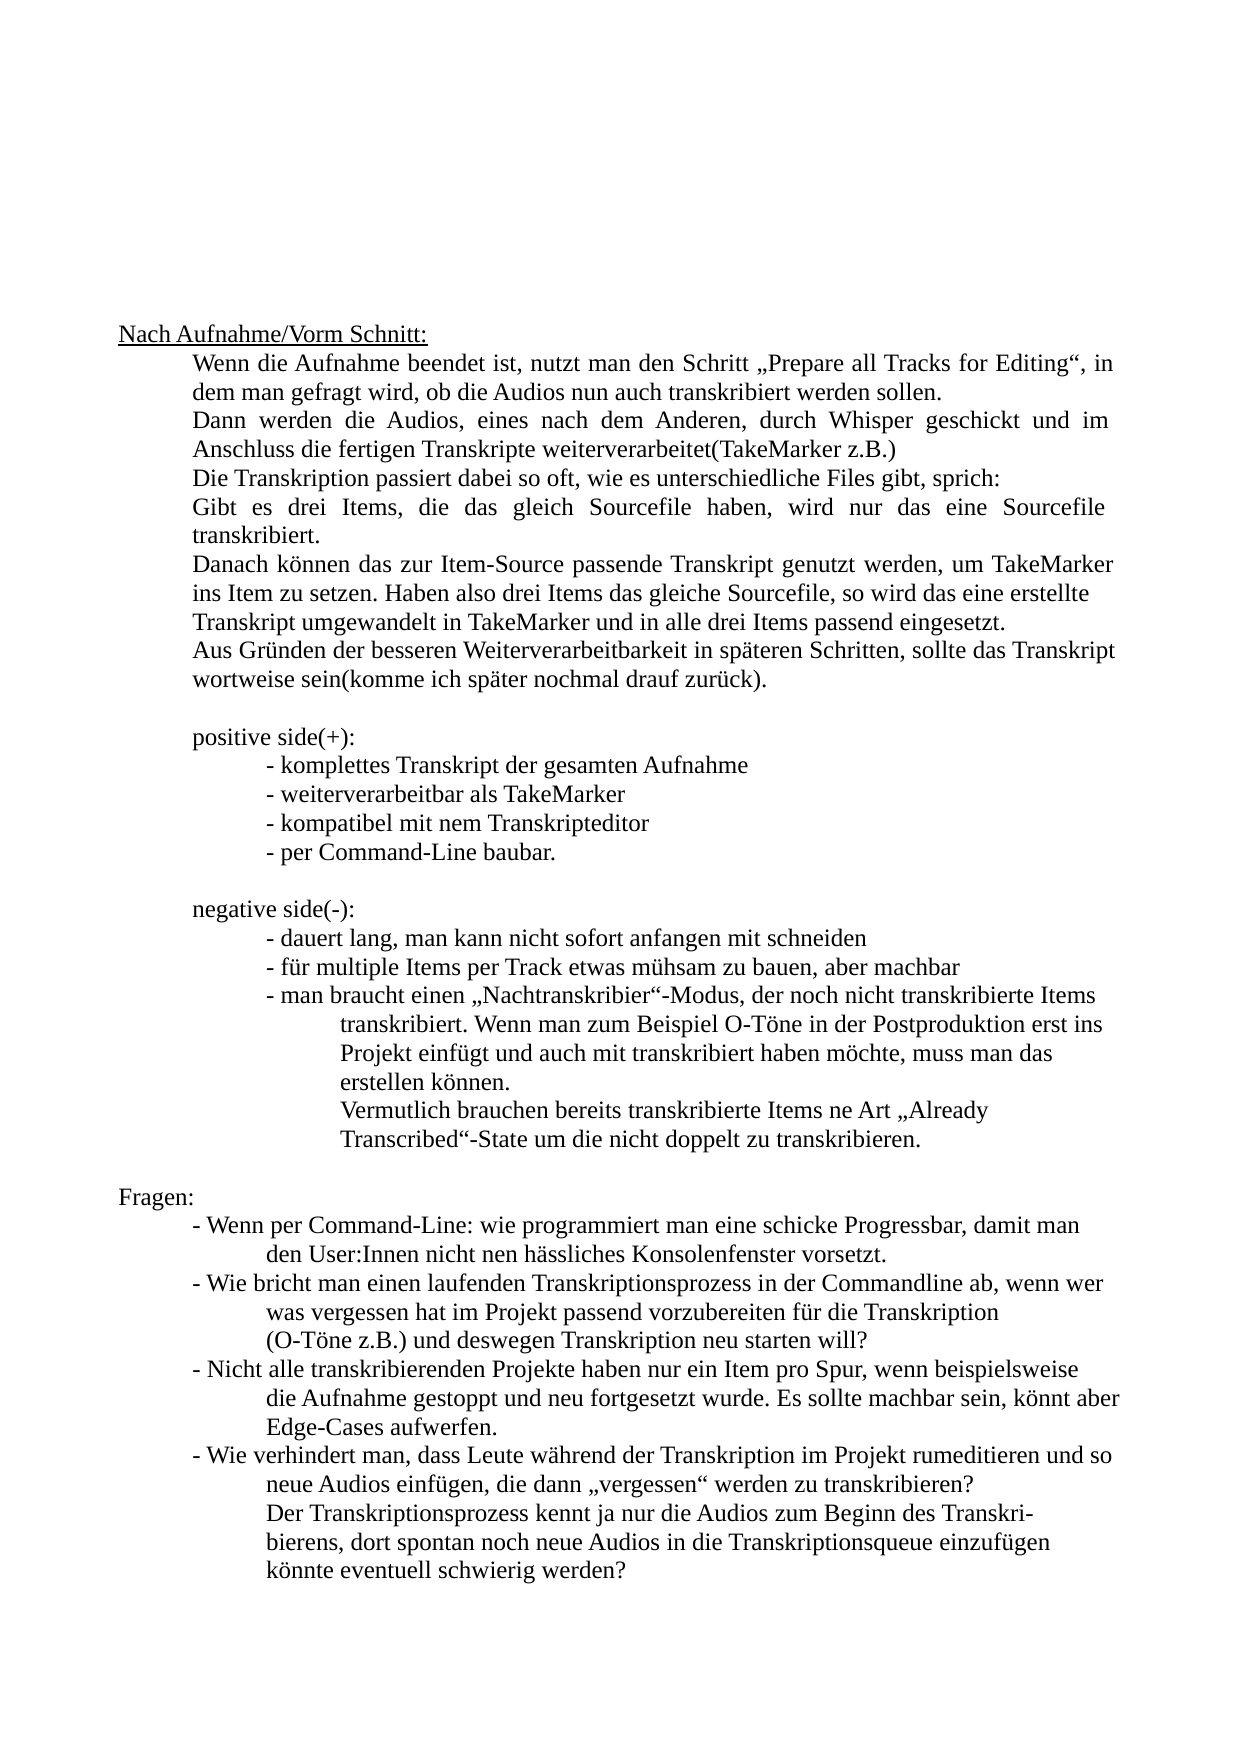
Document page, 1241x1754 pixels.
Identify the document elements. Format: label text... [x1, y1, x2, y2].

text Aus Gründen der besseren Weiterverarbeitbarkeit in späteren Schritten, sollte das Transkript wortweise sein(komme ich später nochmal drauf zurück). [118, 636, 1122, 693]
text negative side(-): [118, 894, 1122, 923]
text (O-Töne z.B.) und deswegen Transkription neu starten will? [118, 1326, 1122, 1354]
text - weiterverarbeitbar als TakeMarker [118, 779, 1122, 808]
text - Wenn per Command-Line: wie programmiert man eine schicke Progressbar, damit man den User:Innen nicht nen hässliches Konsolenfenster vorsetzt. [118, 1211, 1122, 1268]
text - dauert lang, man kann nicht sofort anfangen mit schneiden [118, 923, 1122, 952]
text Nach Aufnahme/Vorm Schnitt: [118, 319, 1122, 348]
text - kompatibel mit nem Transkripteditor [118, 808, 1122, 837]
text Gibt es drei Items, die das gleich Sourcefile haben, wird nur das eine Sourcefile transkribiert. [118, 492, 1122, 549]
text - Wie verhindert man, dass Leute während der Transkription im Projekt rumeditieren und so neue Audios einfügen, die dann „vergessen“ werden zu transkribieren? [118, 1441, 1122, 1498]
text Wenn die Aufnahme beendet ist, nutzt man den Schritt „Prepare all Tracks for Editing“, in dem man gefragt wird, ob die Audios nun auch transkribiert werden sollen. [118, 348, 1122, 406]
text transkribiert. Wenn man zum Beispiel O-Töne in der Postproduktion erst ins Projekt einfügt und auch mit transkribiert haben möchte, muss man das erstellen können. [118, 1009, 1122, 1096]
text Dann werden die Audios, eines nach dem Anderen, durch Whisper geschickt und im Anschluss die fertigen Transkripte weiterverarbeitet(TakeMarker z.B.) [118, 406, 1122, 463]
text positive side(+): [118, 722, 1122, 751]
text - für multiple Items per Track etwas mühsam zu bauen, aber machbar [118, 952, 1122, 981]
text - Nicht alle transkribierenden Projekte haben nur ein Item pro Spur, wenn beispielsweise [118, 1354, 1122, 1383]
text Fragen: [118, 1182, 1122, 1211]
text Transkript umgewandelt in TakeMarker und in alle drei Items passend eingesetzt. [118, 607, 1122, 636]
text die Aufnahme gestoppt und neu fortgesetzt wurde. Es sollte machbar sein, könnt aber Edge-Cases aufwerfen. [118, 1383, 1122, 1441]
text Vermutlich brauchen bereits transkribierte Items ne Art „Already Transcribed“-State um die nicht doppelt zu transkribieren. [118, 1096, 1122, 1153]
text - komplettes Transkript der gesamten Aufnahme [118, 751, 1122, 779]
text Der Transkriptionsprozess kennt ja nur die Audios zum Beginn des Transkri- bierens, dort spontan noch neue Audios in die Transkriptionsqueue einzufügen könnte eventuell schwierig werden? [118, 1498, 1122, 1584]
text Die Transkription passiert dabei so oft, wie es unterschiedliche Files gibt, sprich: [118, 463, 1122, 492]
text Danach können das zur Item-Source passende Transkript genutzt werden, um TakeMarker ins Item zu setzen. Haben also drei Items das gleiche Sourcefile, so wird das eine erstellte [118, 549, 1122, 607]
text - Wie bricht man einen laufenden Transkriptionsprozess in der Commandline ab, wenn wer was vergessen hat im Projekt passend vorzubereiten für die Transkription [118, 1268, 1122, 1326]
text - per Command-Line baubar. [118, 837, 1122, 866]
text - man braucht einen „Nachtranskribier“-Modus, der noch nicht transkribierte Items [118, 981, 1122, 1009]
